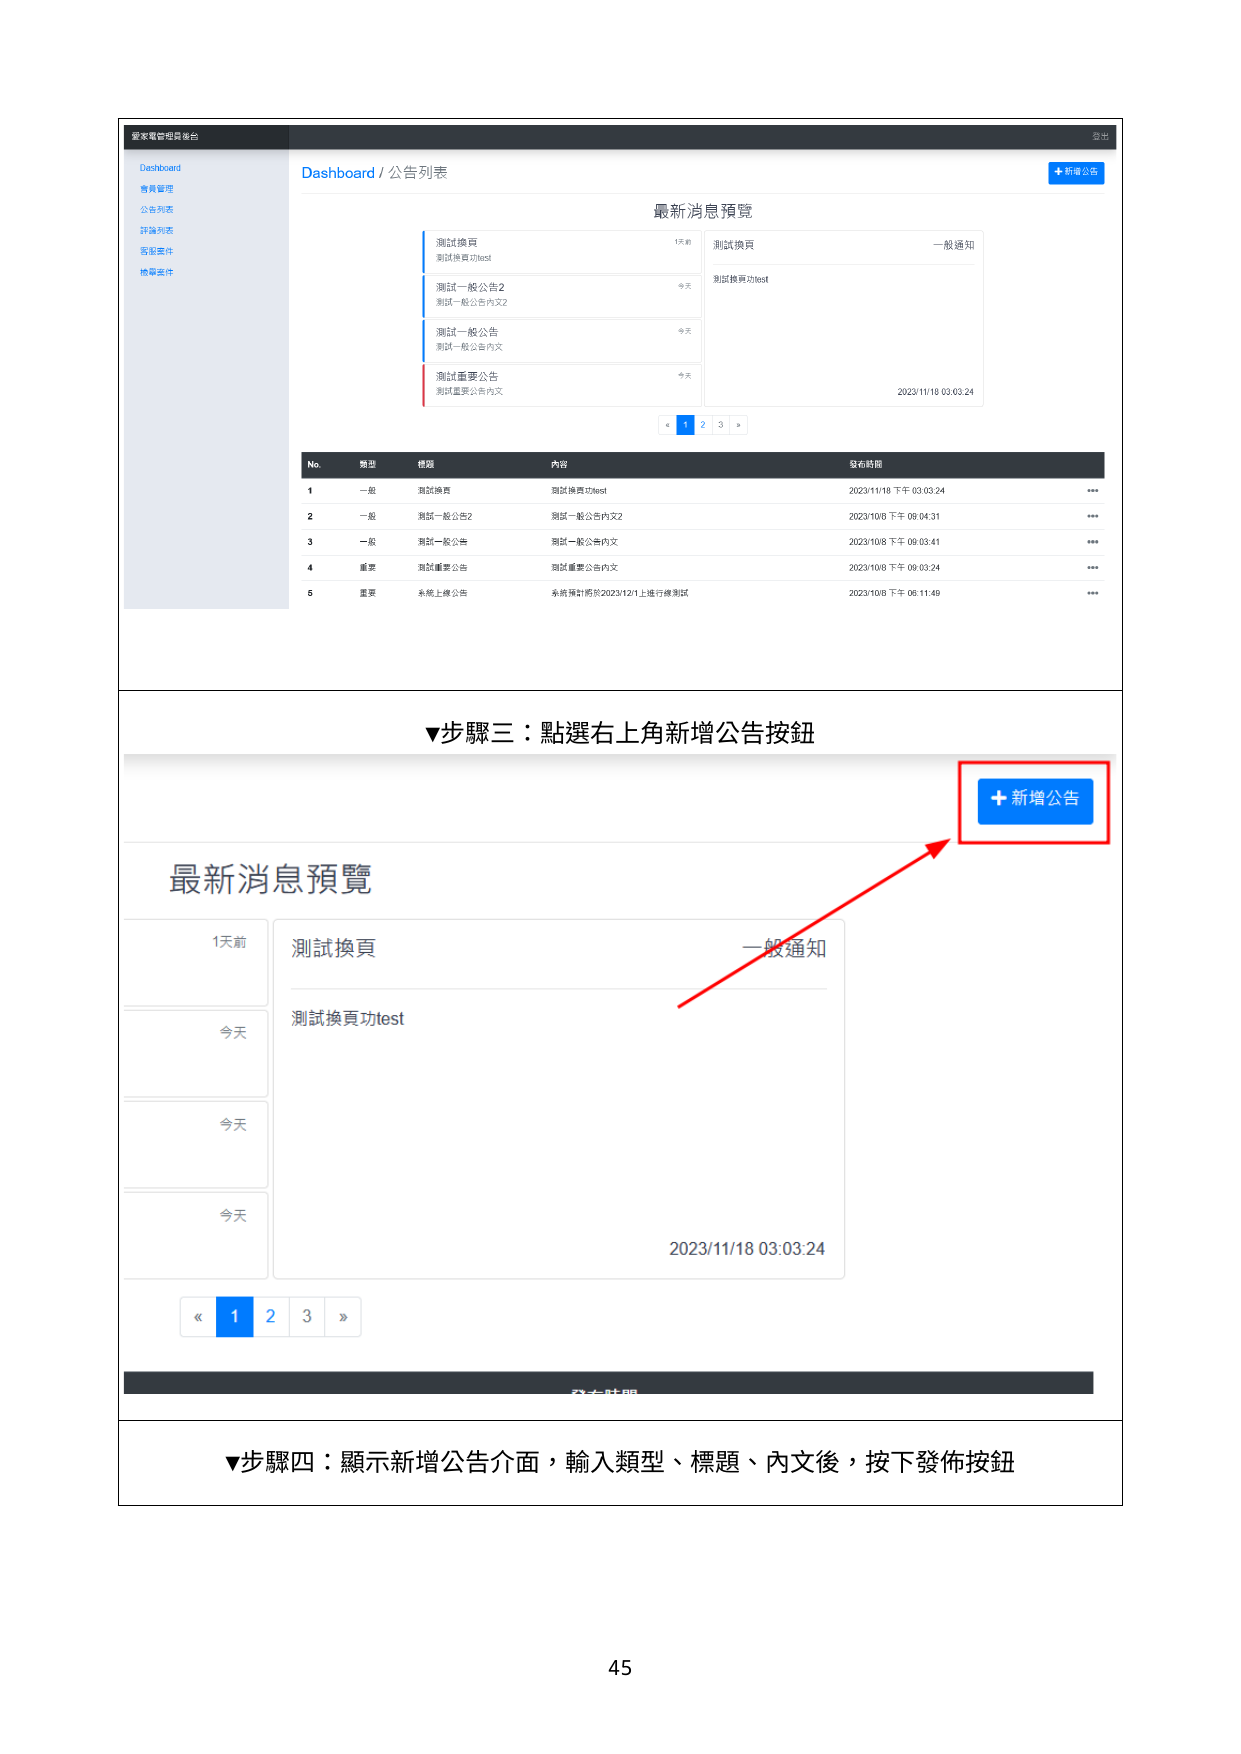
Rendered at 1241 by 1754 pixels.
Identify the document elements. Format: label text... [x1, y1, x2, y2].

table_cell ▼步驟三：點選右上角新增公告按鈕 [119, 691, 1122, 1420]
picture [123, 125, 1117, 609]
table_cell [119, 119, 1122, 690]
picture [123, 754, 1117, 1394]
table_cell ▼步驟四：顯示新增公告介面，輸入類型、標題、內文後，按下發佈按鈕 [119, 1421, 1122, 1505]
